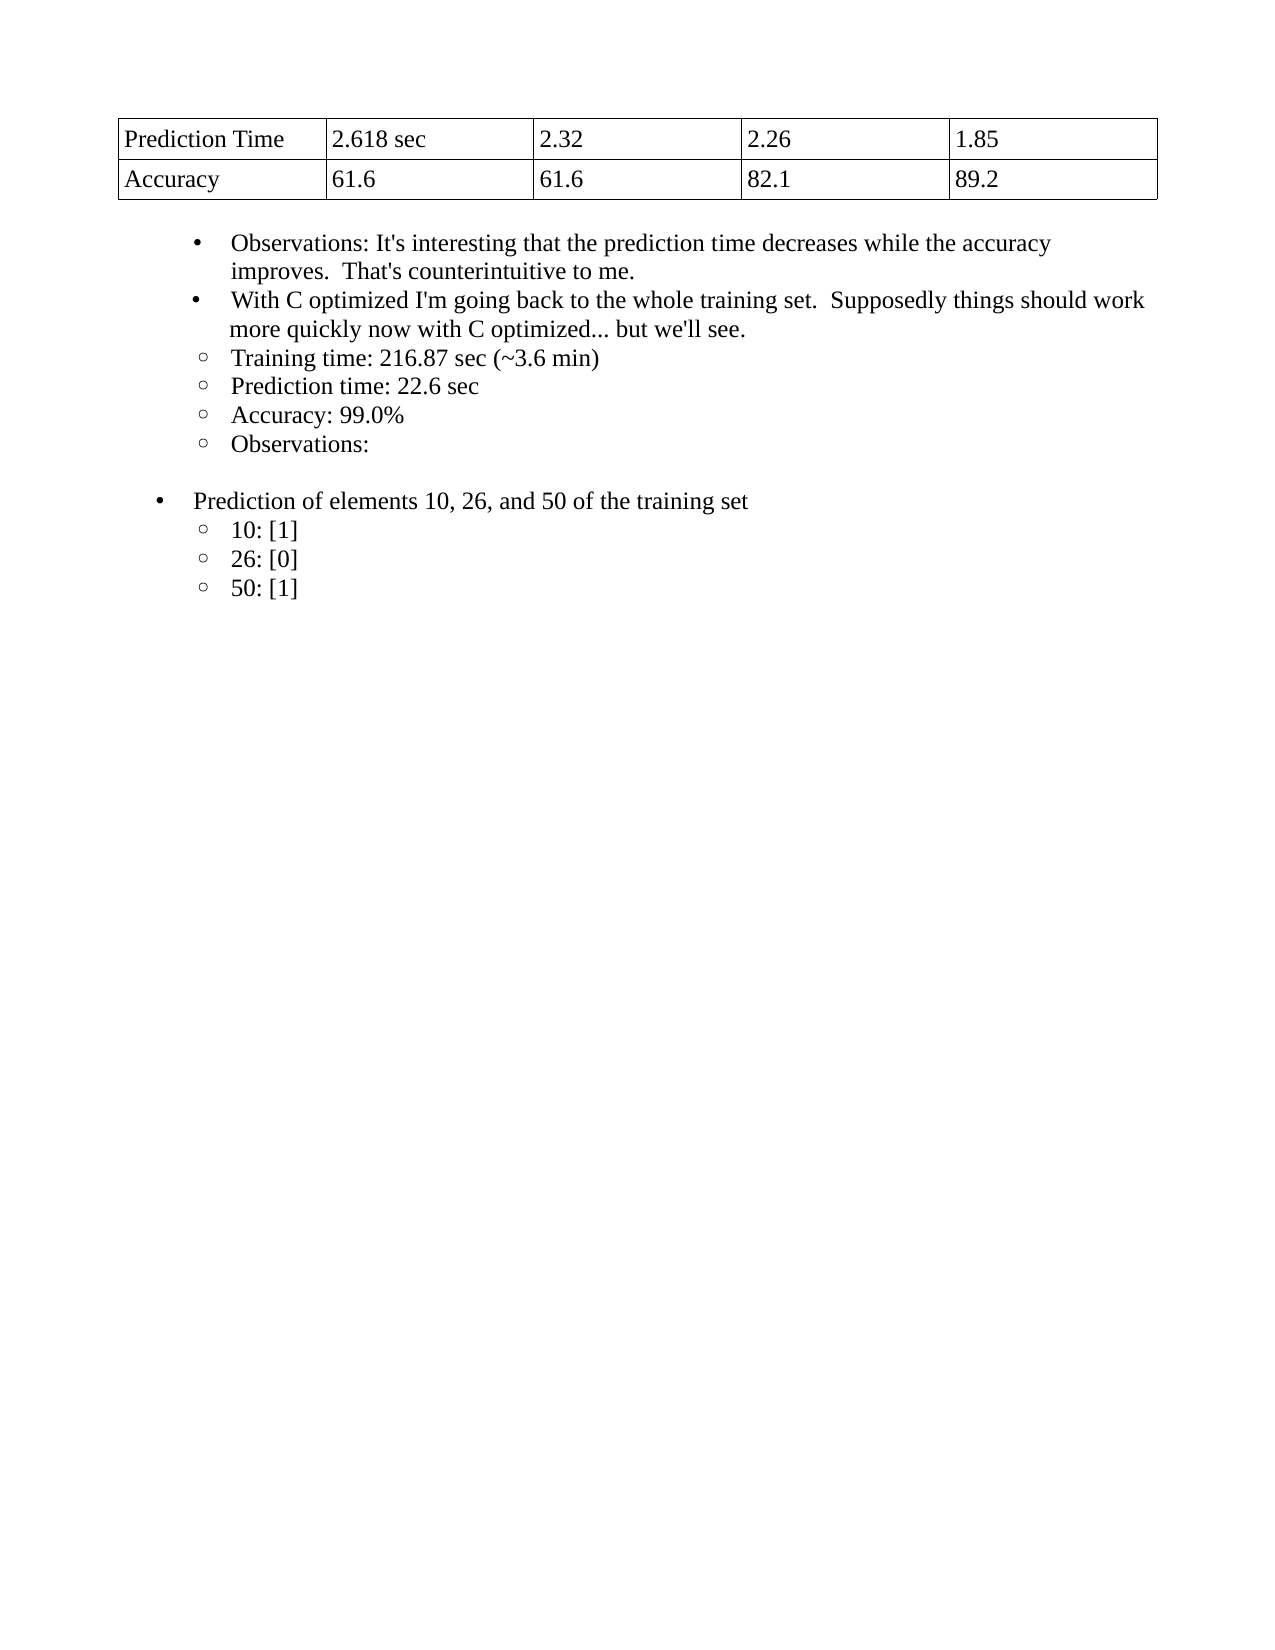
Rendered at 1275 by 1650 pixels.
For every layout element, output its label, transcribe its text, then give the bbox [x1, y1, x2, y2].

table_cell 61.6 [534, 160, 741, 199]
list 10: [1] [193, 515, 1157, 544]
table_cell 1.85 [950, 119, 1157, 158]
list Prediction time: 22.6 sec [193, 371, 1157, 400]
table_cell Accuracy [119, 160, 326, 199]
table_cell 61.6 [327, 160, 533, 199]
table_cell 82.1 [742, 160, 949, 199]
table_cell 2.618 sec [327, 119, 533, 158]
list Observations: It's interesting that the prediction time decreases while the accuracy improves. That's counterintuitive to me. [193, 228, 1157, 285]
table_cell 2.32 [534, 119, 741, 158]
list 26: [0] [193, 544, 1157, 573]
table_cell Prediction Time [119, 119, 326, 158]
list Observations: [193, 429, 1157, 458]
list With C optimized I'm going back to the whole training set. Supposedly things should work more quickly now with C optimized... but we'll see. [192, 285, 1157, 343]
list Training time: 216.87 sec (~3.6 min) [193, 343, 1157, 371]
table_cell 89.2 [950, 160, 1157, 199]
list Accuracy: 99.0% [193, 400, 1157, 429]
list Prediction of elements 10, 26, and 50 of the training set [156, 486, 1157, 515]
list 50: [1] [193, 573, 1157, 601]
table_cell 2.26 [742, 119, 949, 158]
